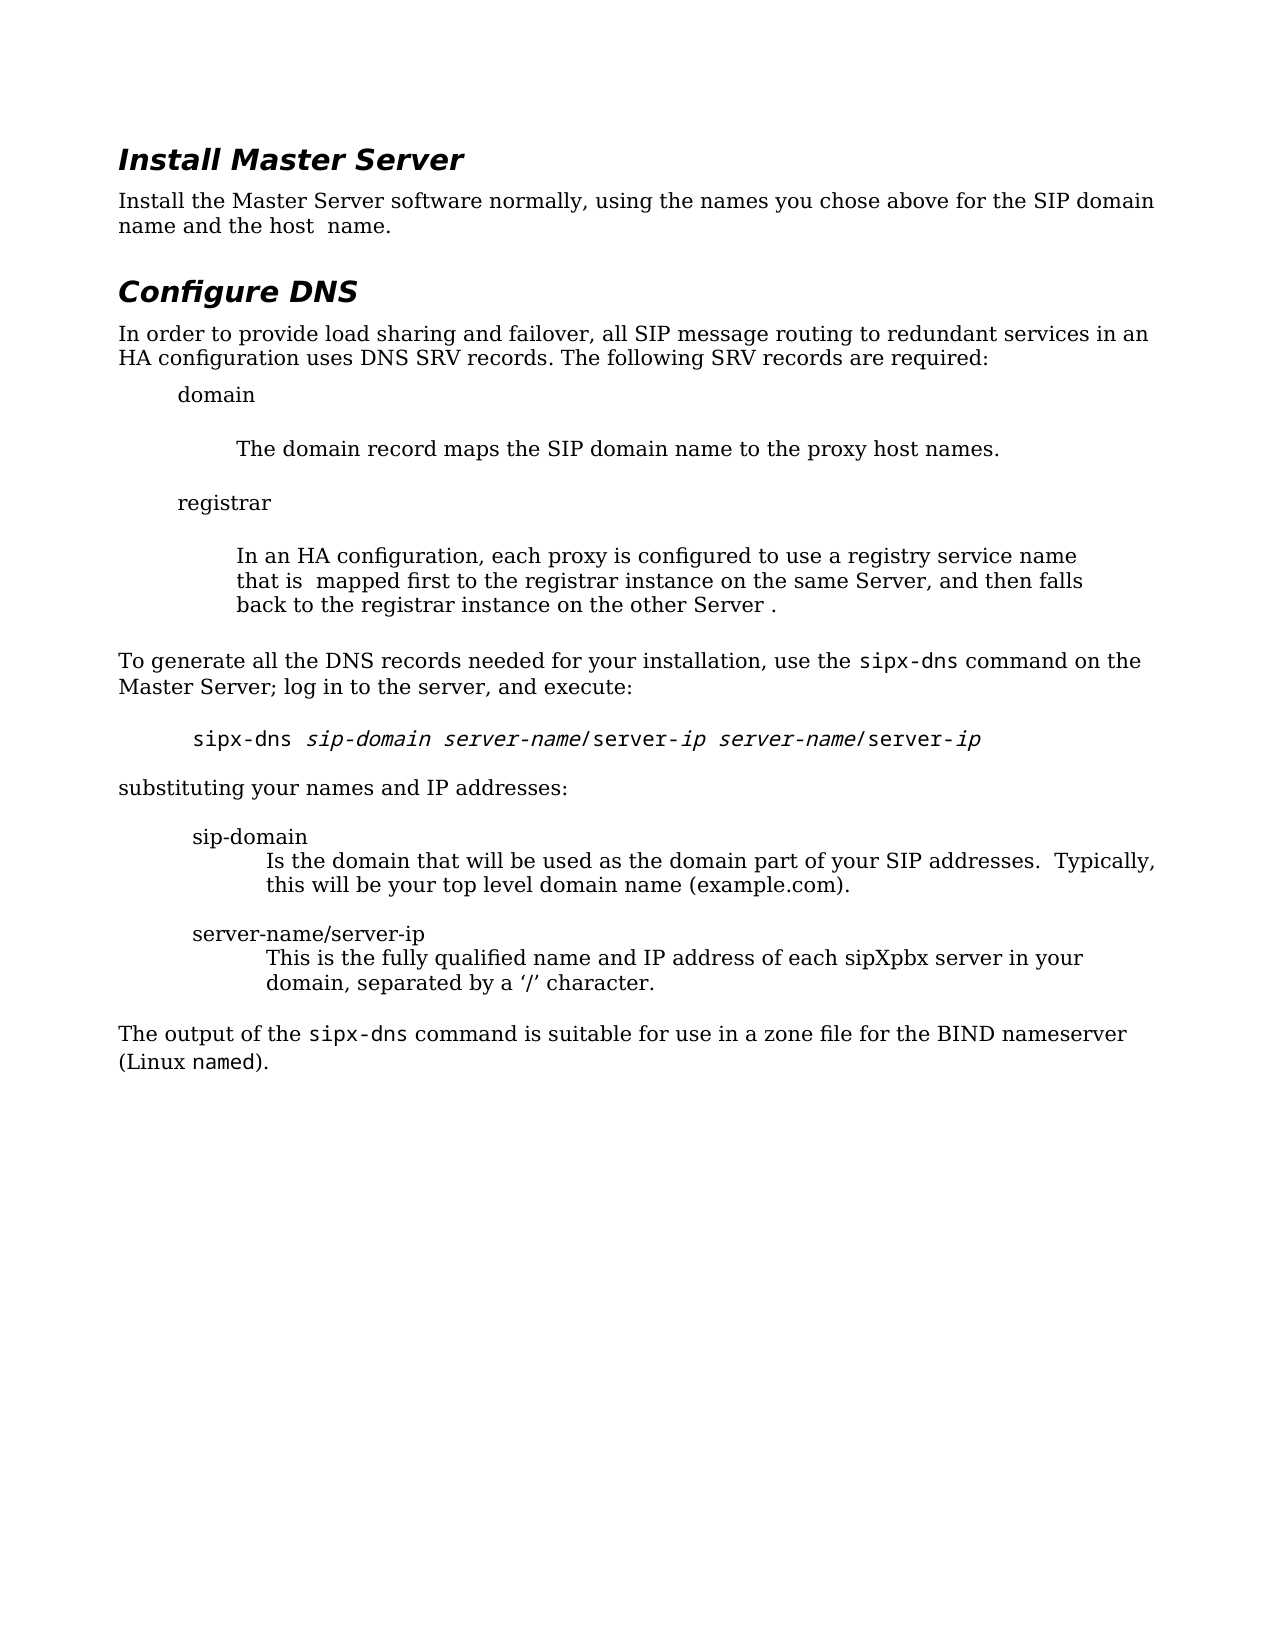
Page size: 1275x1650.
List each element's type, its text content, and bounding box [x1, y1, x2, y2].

subtitle Configure DNS [118, 276, 1157, 309]
subtitle Install Master Server [118, 143, 1157, 177]
list In an HA configuration, each proxy is configured to use a registry service name that is mapped first to the registrar instance on the same Server, and then falls back to the registrar instance on the other Server . [236, 544, 1098, 617]
list The domain record maps the SIP domain name to the proxy host names. [236, 437, 1098, 461]
text substituting your names and IP addresses: [118, 776, 1157, 801]
text sipx-dns sip-domain server-name/server-ip server-name/server-ip [192, 724, 1157, 752]
text This is the fully qualified name and IP address of each sipXpbx server in your domain, separated by a ‘/’ character. [266, 946, 1157, 995]
subtitle registrar [177, 491, 1098, 515]
text server-name/server-ip [192, 922, 1157, 946]
text Install the Master Server software normally, using the names you chose above for the SIP domain name and the host name. [118, 189, 1157, 238]
text In order to provide load sharing and failover, all SIP message routing to redundant services in an HA configuration uses DNS SRV records. The following SRV records are required: [118, 322, 1157, 371]
text To generate all the DNS records needed for your installation, use the sipx-dns command on the Master Server; log in to the server, and execute: [118, 647, 1157, 699]
text The output of the sipx-dns command is suitable for use in a zone file for the BIND nameserver (Linux named). [118, 1019, 1157, 1076]
subtitle domain [177, 383, 1098, 407]
text sip-domain [192, 825, 1157, 849]
text Is the domain that will be used as the domain part of your SIP addresses. Typically, this will be your top level domain name (example.com). [266, 849, 1157, 898]
